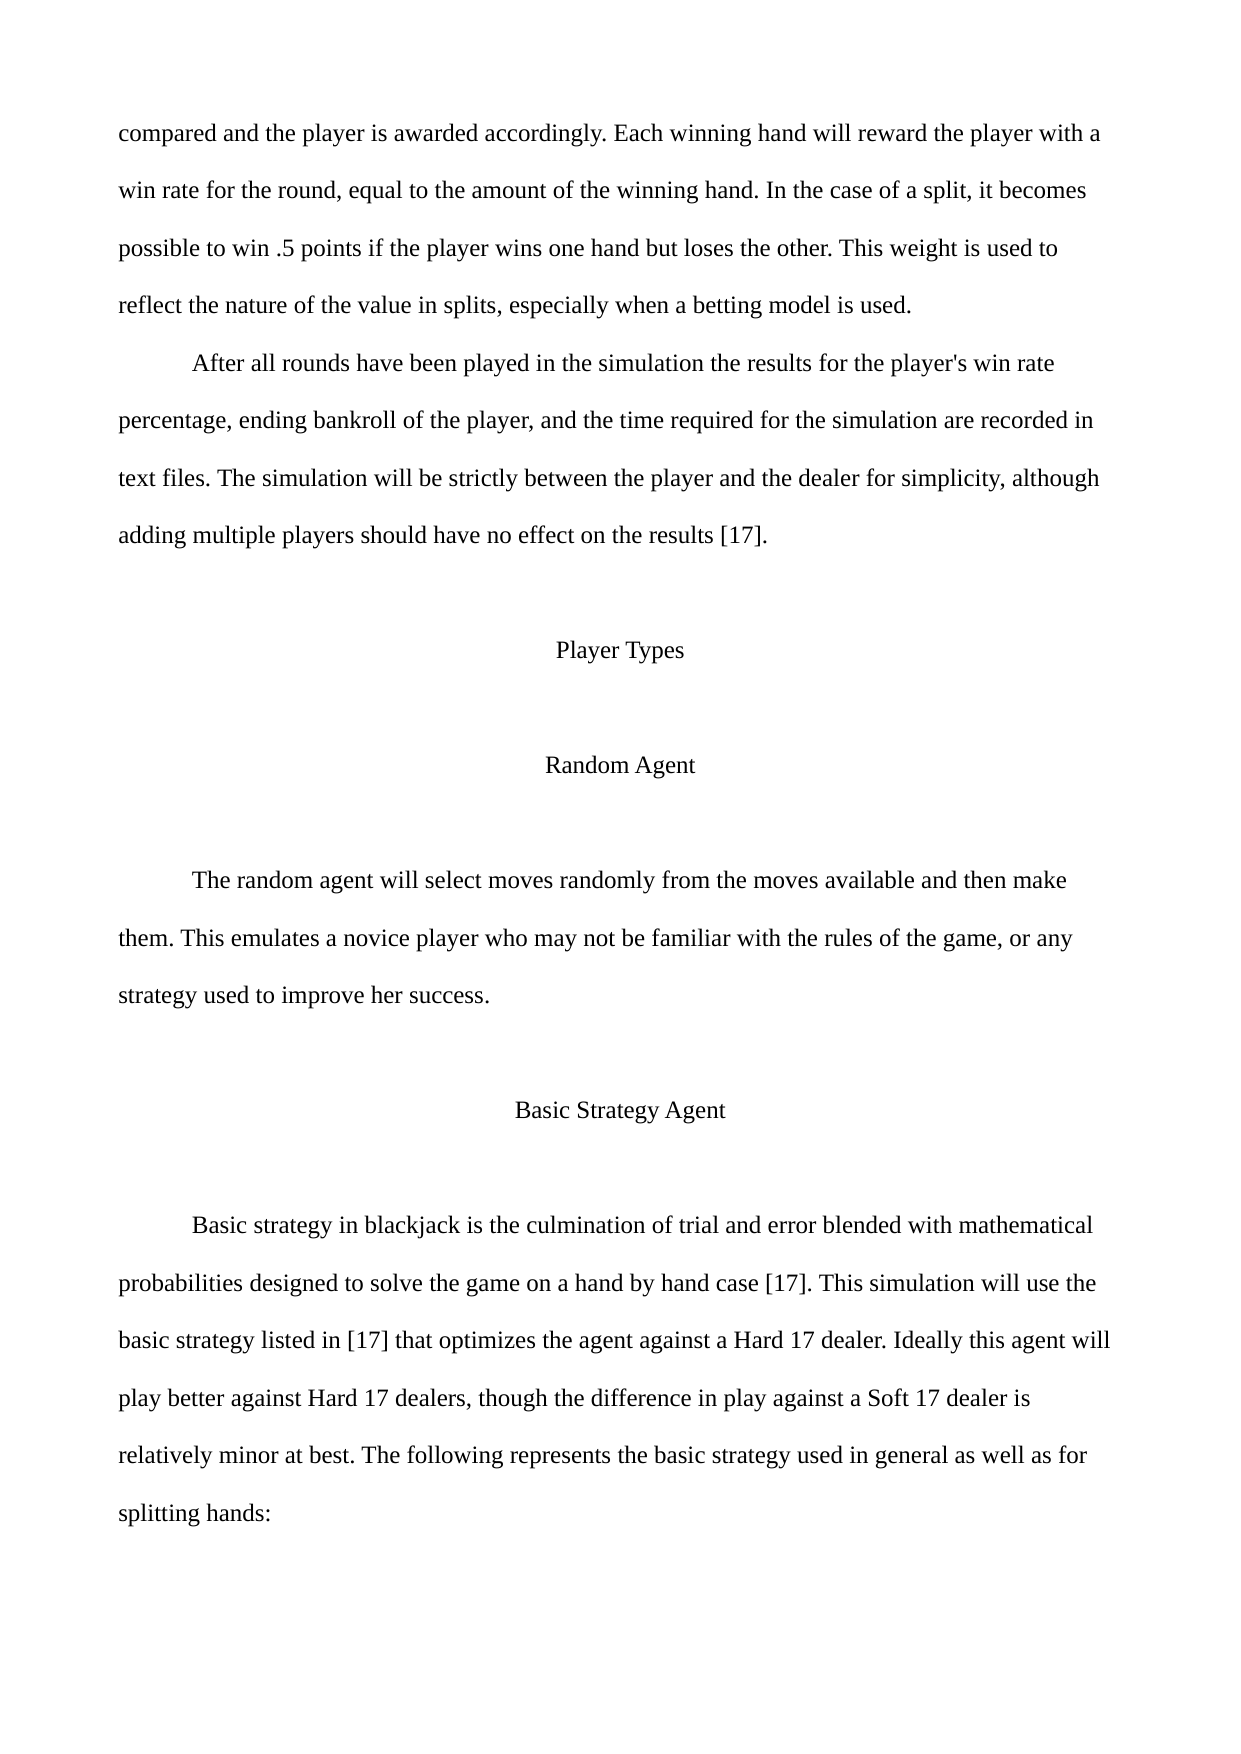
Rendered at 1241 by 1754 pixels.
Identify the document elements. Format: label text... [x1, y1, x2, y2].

text Basic strategy in blackjack is the culmination of trial and error blended with mathematical probabilities designed to solve the game on a hand by hand case [17]. This simulation will use the basic strategy listed in [17] that optimizes the agent against a Hard 17 dealer. Ideally this agent will play better against Hard 17 dealers, though the difference in play against a Soft 17 dealer is relatively minor at best. The following represents the basic strategy used in general as well as for splitting hands: [118, 1211, 1122, 1527]
text The random agent will select moves randomly from the moves available and then make them. This emulates a novice player who may not be familiar with the rules of the game, or any strategy used to improve her success. [118, 866, 1122, 1009]
text Player Types [118, 636, 1122, 664]
text After all rounds have been played in the simulation the results for the player's win rate percentage, ending bankroll of the player, and the time required for the simulation are recorded in text files. The simulation will be strictly between the player and the dealer for simplicity, although adding multiple players should have no effect on the results [17]. [118, 348, 1122, 549]
text compared and the player is awarded accordingly. Each winning hand will reward the player with a win rate for the round, equal to the amount of the winning hand. In the case of a split, it becomes possible to win .5 points if the player wins one hand but loses the other. This weight is used to reflect the nature of the value in splits, especially when a betting model is used. [118, 118, 1122, 319]
text Basic Strategy Agent [118, 1096, 1122, 1124]
text Random Agent [118, 751, 1122, 779]
